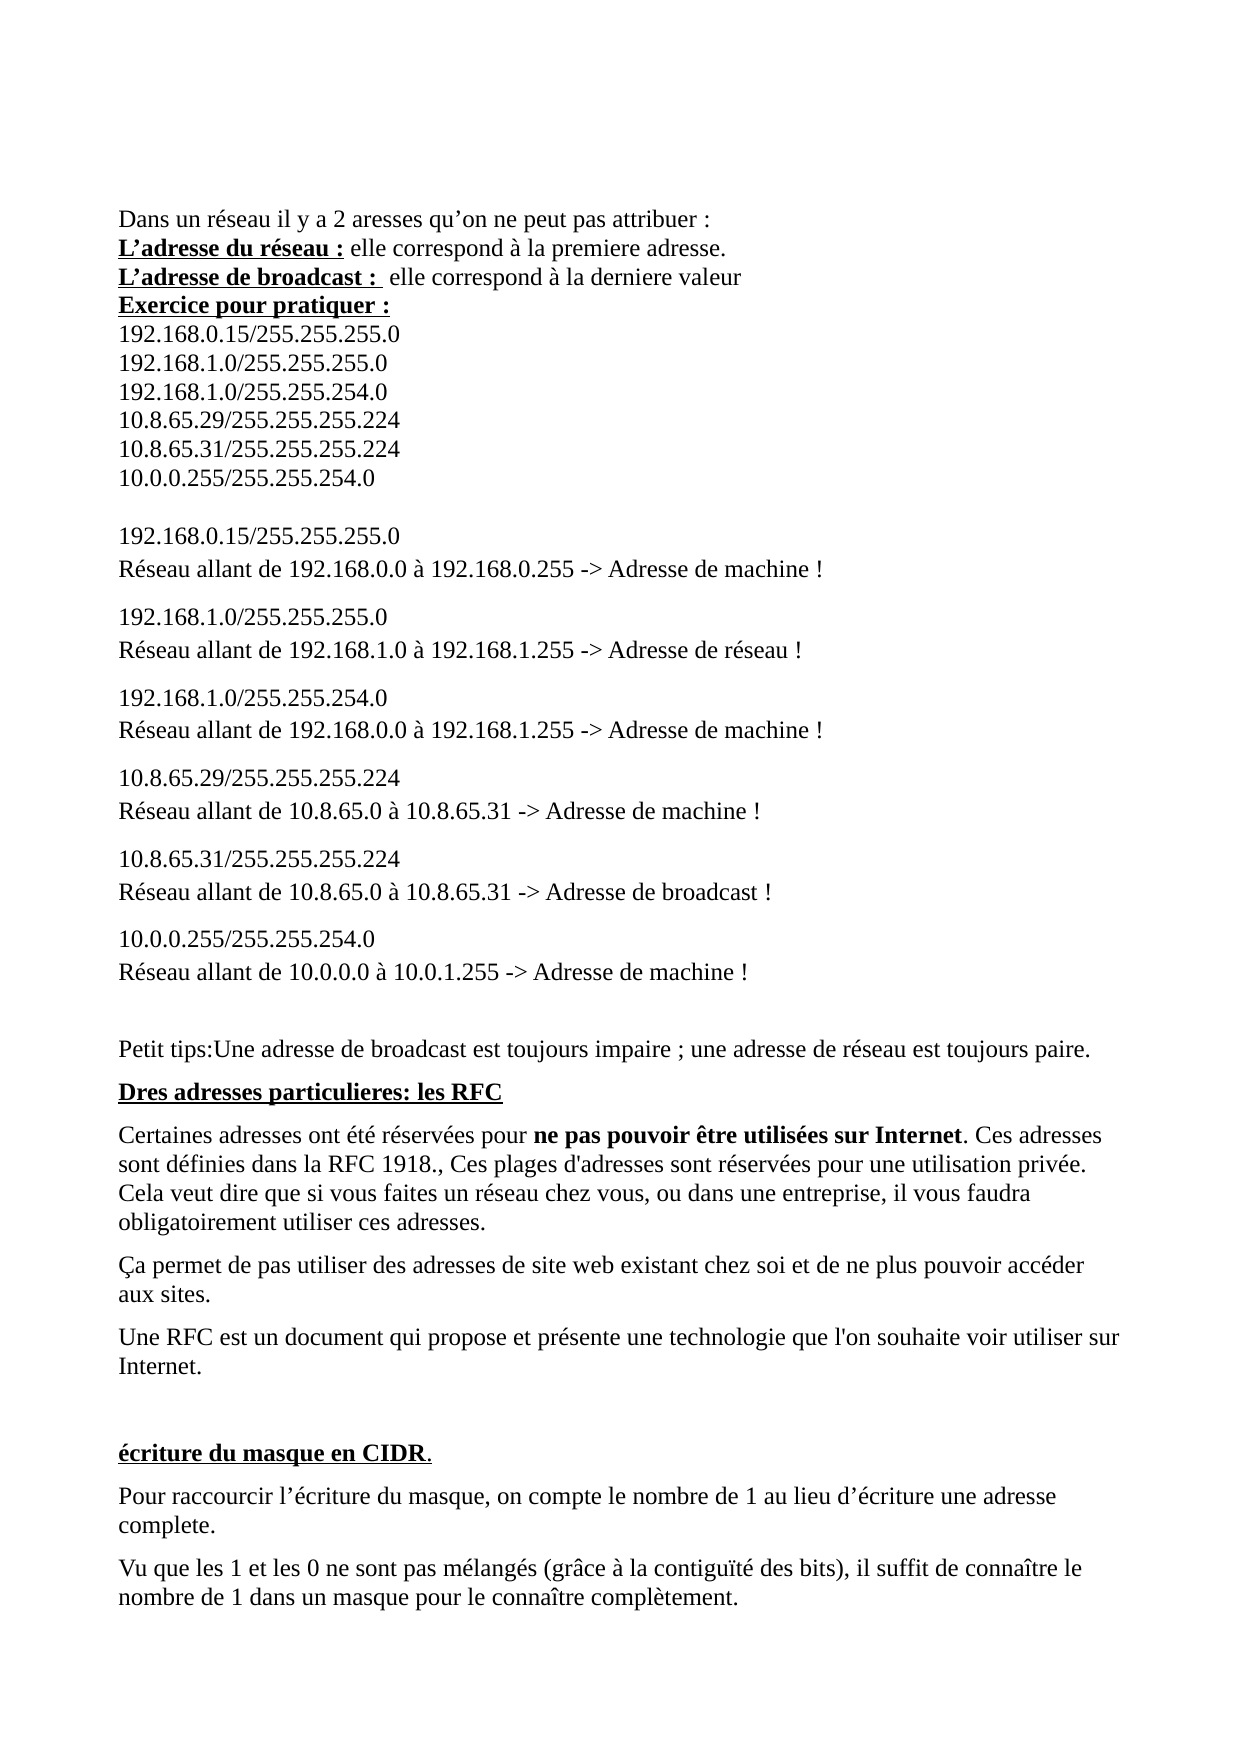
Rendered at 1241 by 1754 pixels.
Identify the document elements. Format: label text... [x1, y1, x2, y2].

text 192.168.1.0/255.255.254.0 Réseau allant de 192.168.0.0 à 192.168.1.255 -> Adresse de machine ! [118, 683, 1122, 744]
text L’adresse de broadcast : elle correspond à la derniere valeur [118, 262, 1122, 291]
text Ça permet de pas utiliser des adresses de site web existant chez soi et de ne plus pouvoir accéder aux sites. [118, 1250, 1122, 1308]
text 192.168.1.0/255.255.255.0 Réseau allant de 192.168.1.0 à 192.168.1.255 -> Adresse de réseau ! [118, 602, 1122, 664]
text Dans un réseau il y a 2 aresses qu’on ne peut pas attribuer : [118, 204, 1122, 233]
text Une RFC est un document qui propose et présente une technologie que l'on souhaite voir utiliser sur Internet. [118, 1322, 1122, 1380]
text Certaines adresses ont été réservées pour ne pas pouvoir être utilisées sur Internet. Ces adresses sont définies dans la RFC 1918., Ces plages d'adresses sont réservées pour une utilisation privée. Cela veut dire que si vous faites un réseau chez vous, ou dans une entreprise, il vous faudra obligatoirement utiliser ces adresses. [118, 1121, 1122, 1236]
text 192.168.0.15/255.255.255.0 192.168.1.0/255.255.255.0 192.168.1.0/255.255.254.0 10.8.65.29/255.255.255.224 10.8.65.31/255.255.255.224 10.0.0.255/255.255.254.0 [118, 319, 1063, 492]
text Exercice pour pratiquer : [118, 291, 1122, 319]
text Dres adresses particulieres: les RFC [118, 1077, 1122, 1106]
text L’adresse du réseau : elle correspond à la premiere adresse. [118, 233, 1122, 262]
text 10.0.0.255/255.255.254.0 Réseau allant de 10.0.0.0 à 10.0.1.255 -> Adresse de machine ! [118, 924, 1122, 986]
text Pour raccourcir l’écriture du masque, on compte le nombre de 1 au lieu d’écriture une adresse complete. [118, 1481, 1122, 1538]
text Petit tips:Une adresse de broadcast est toujours impaire ; une adresse de réseau est toujours paire. [118, 1034, 1122, 1063]
text 192.168.0.15/255.255.255.0 Réseau allant de 192.168.0.0 à 192.168.0.255 -> Adresse de machine ! [118, 521, 1122, 583]
text écriture du masque en CIDR. [118, 1438, 1122, 1466]
text Vu que les 1 et les 0 ne sont pas mélangés (grâce à la contiguïté des bits), il suffit de connaître le nombre de 1 dans un masque pour le connaître complètement. [118, 1553, 1122, 1611]
text 10.8.65.31/255.255.255.224 Réseau allant de 10.8.65.0 à 10.8.65.31 -> Adresse de broadcast ! [118, 844, 1122, 906]
text 10.8.65.29/255.255.255.224 Réseau allant de 10.8.65.0 à 10.8.65.31 -> Adresse de machine ! [118, 763, 1122, 825]
